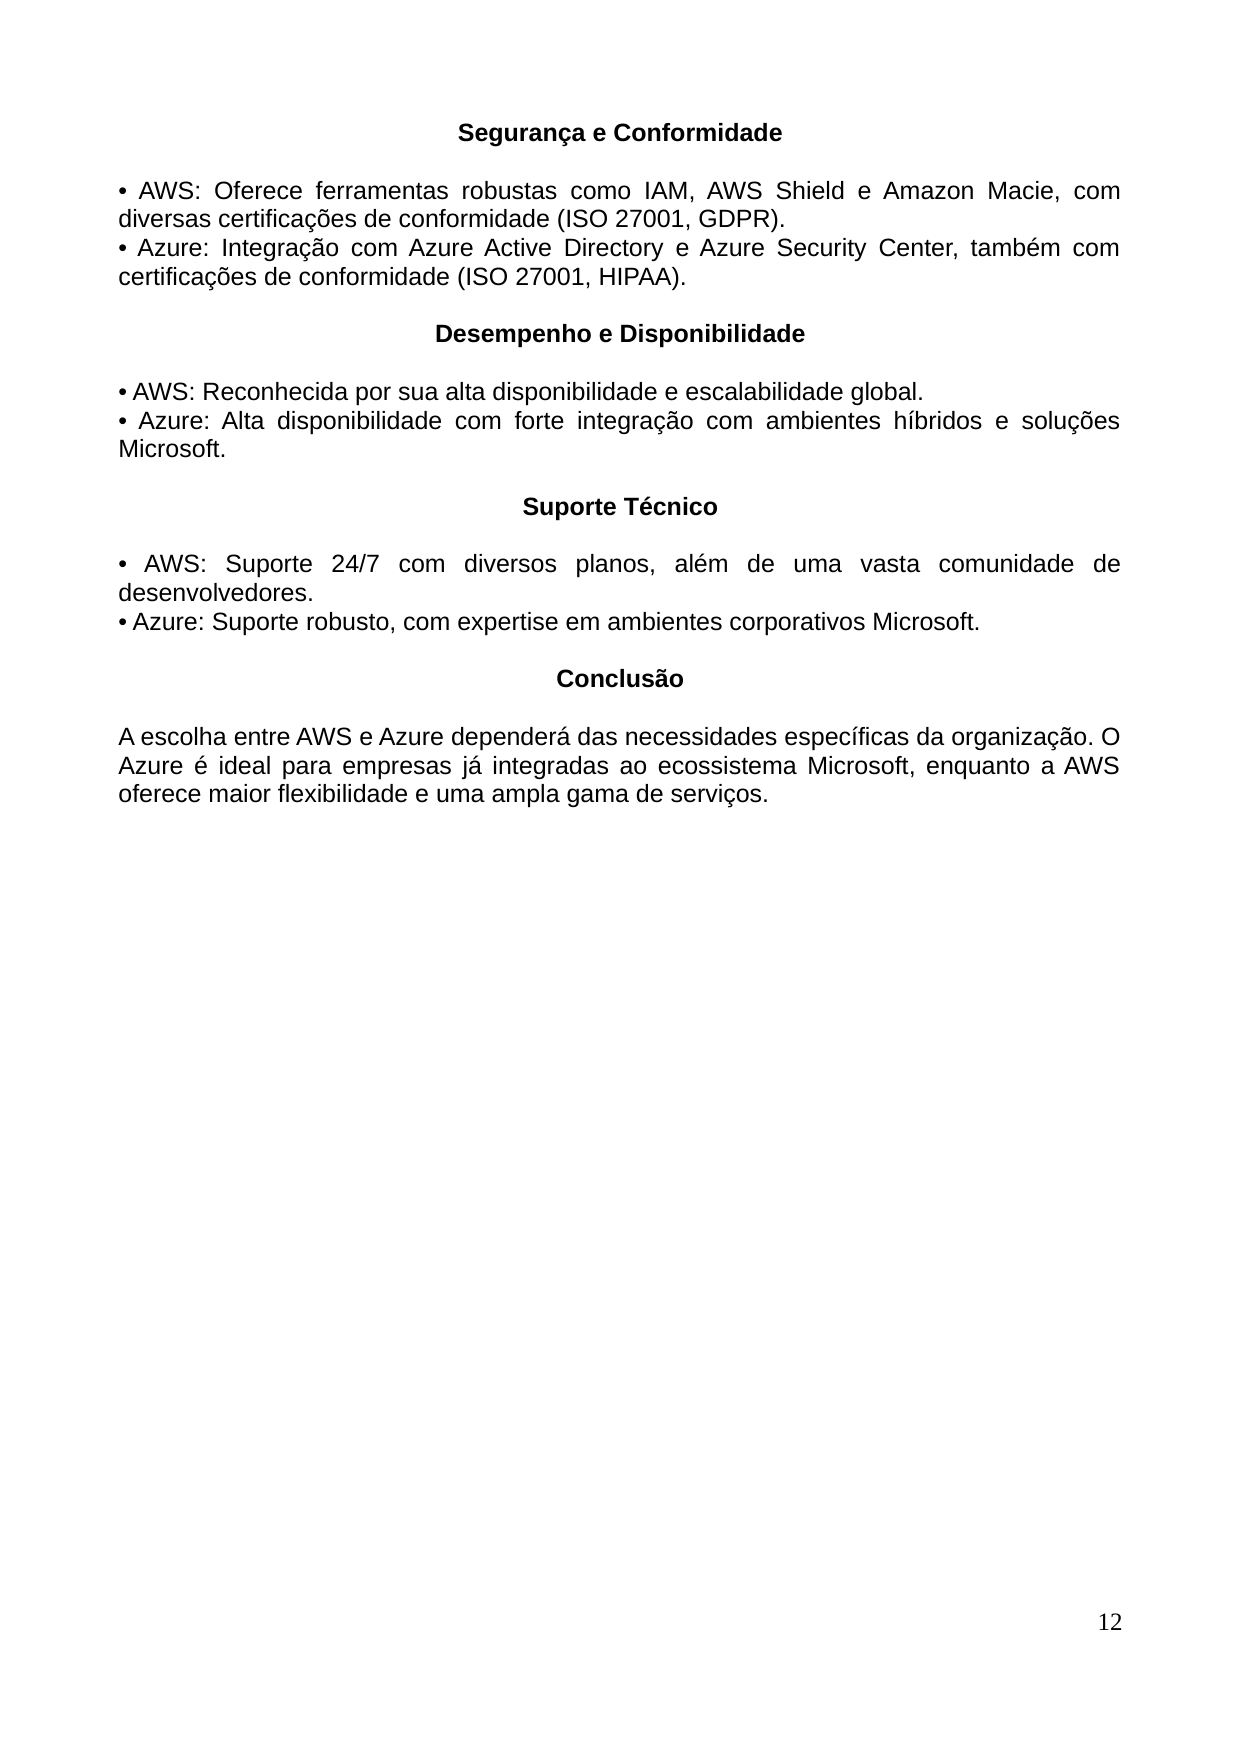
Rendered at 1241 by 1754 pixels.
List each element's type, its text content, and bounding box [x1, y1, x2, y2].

text • Azure: Alta disponibilidade com forte integração com ambientes híbridos e soluções Microsoft. [118, 406, 1122, 463]
text • AWS: Reconhecida por sua alta disponibilidade e escalabilidade global. [118, 377, 1122, 406]
text • AWS: Suporte 24/7 com diversos planos, além de uma vasta comunidade de desenvolvedores. [118, 549, 1122, 607]
text Segurança e Conformidade [118, 118, 1122, 147]
text • AWS: Oferece ferramentas robustas como IAM, AWS Shield e Amazon Macie, com diversas certificações de conformidade (ISO 27001, GDPR). [118, 176, 1122, 233]
text • Azure: Suporte robusto, com expertise em ambientes corporativos Microsoft. [118, 607, 1122, 636]
text A escolha entre AWS e Azure dependerá das necessidades específicas da organização. O Azure é ideal para empresas já integradas ao ecossistema Microsoft, enquanto a AWS oferece maior flexibilidade e uma ampla gama de serviços. [118, 722, 1122, 808]
text • Azure: Integração com Azure Active Directory e Azure Security Center, também com certificações de conformidade (ISO 27001, HIPAA). [118, 233, 1122, 291]
text Conclusão [118, 664, 1122, 693]
text Suporte Técnico [118, 492, 1122, 521]
text Desempenho e Disponibilidade [118, 319, 1122, 348]
